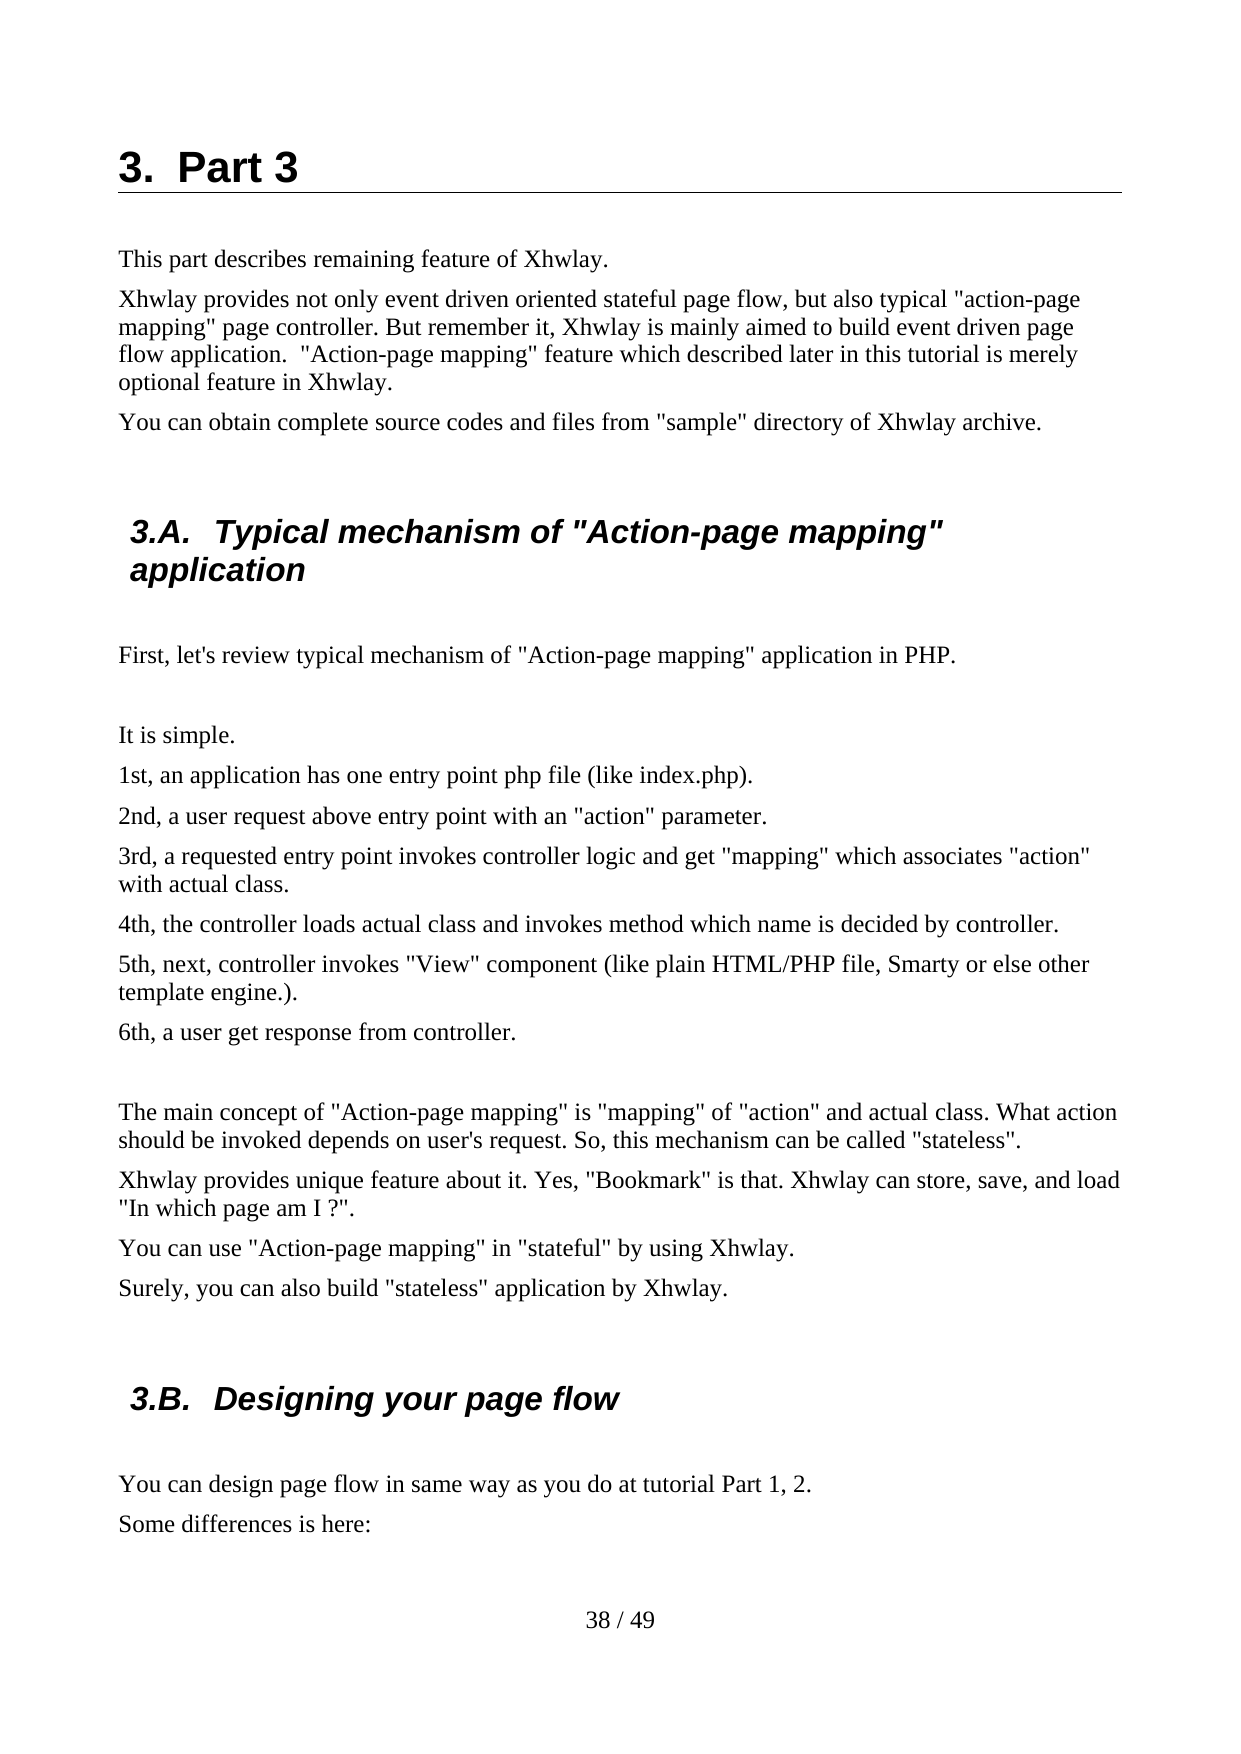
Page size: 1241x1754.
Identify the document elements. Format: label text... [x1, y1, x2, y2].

text Surely, you can also build "stateless" application by Xhwlay. [118, 1274, 1122, 1302]
text First, let's review typical mechanism of "Action-page mapping" application in PHP. [118, 641, 1122, 669]
text You can design page flow in same way as you do at tutorial Part 1, 2. [118, 1470, 1122, 1498]
text You can use "Action-page mapping" in "stateful" by using Xhwlay. [118, 1234, 1122, 1262]
text Xhwlay provides unique feature about it. Yes, "Bookmark" is that. Xhwlay can store, save, and load "In which page am I ?". [118, 1166, 1122, 1222]
text Xhwlay provides not only event driven oriented stateful page flow, but also typical "action-page mapping" page controller. But remember it, Xhwlay is mainly aimed to build event driven page flow application. "Action-page mapping" feature which described later in this tutorial is merely optional feature in Xhwlay. [118, 285, 1122, 396]
text 6th, a user get response from controller. [118, 1018, 1122, 1046]
text You can obtain complete source codes and files from "sample" directory of Xhwlay archive. [118, 408, 1122, 436]
text It is simple. [118, 721, 1122, 749]
text The main concept of "Action-page mapping" is "mapping" of "action" and actual class. What action should be invoked depends on user's request. So, this mechanism can be called "stateless". [118, 1098, 1122, 1154]
subtitle Typical mechanism of "Action-page mapping" application [130, 514, 1122, 588]
text 2nd, a user request above entry point with an "action" parameter. [118, 802, 1122, 829]
text This part describes remaining feature of Xhwlay. [118, 245, 1122, 272]
text 4th, the controller loads actual class and invokes method which name is decided by controller. [118, 910, 1122, 938]
text 3rd, a requested entry point invokes controller logic and get "mapping" which associates "action" with actual class. [118, 842, 1122, 897]
text Some differences is here: [118, 1510, 1122, 1538]
subtitle Part 3 [118, 143, 1122, 192]
text 1st, an application has one entry point php file (like index.php). [118, 762, 1122, 789]
subtitle Designing your page flow [130, 1380, 1122, 1417]
text 5th, next, controller invokes "View" component (like plain HTML/PHP file, Smarty or else other template engine.). [118, 950, 1122, 1006]
